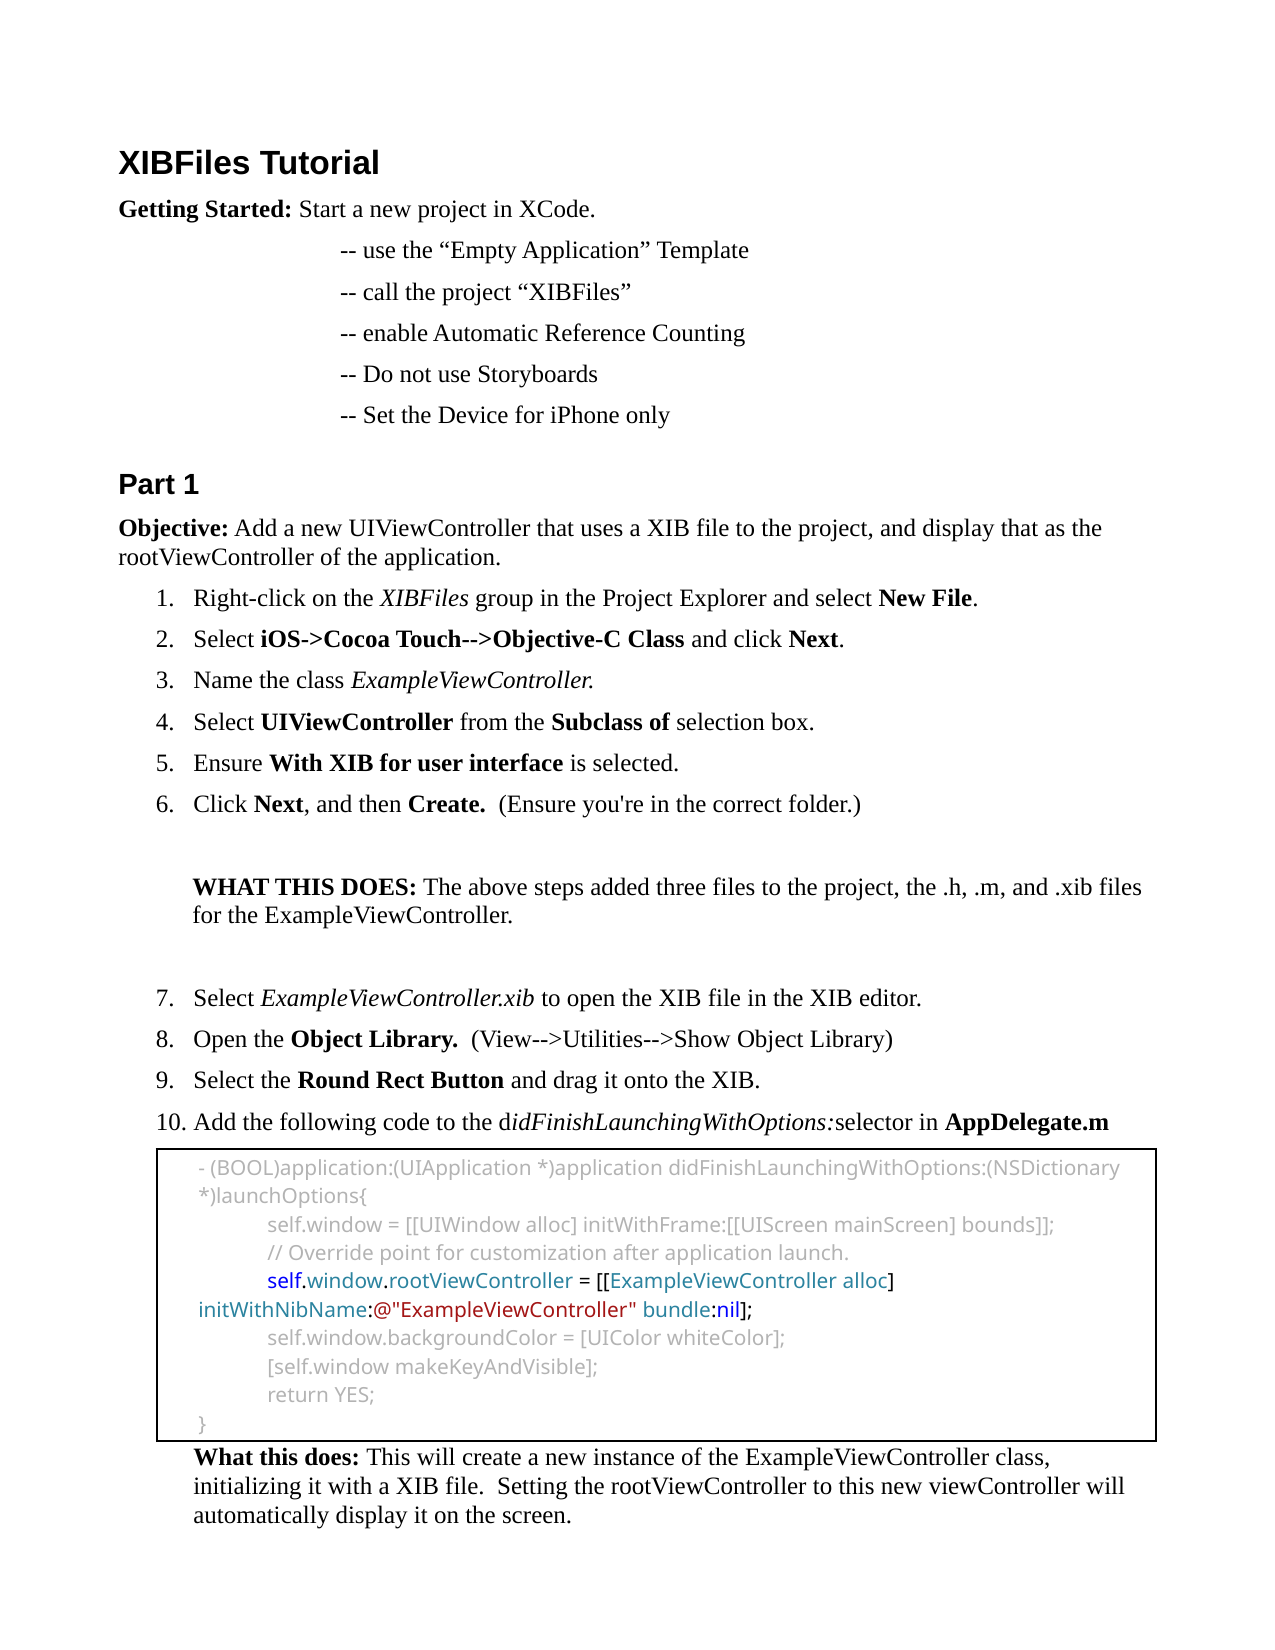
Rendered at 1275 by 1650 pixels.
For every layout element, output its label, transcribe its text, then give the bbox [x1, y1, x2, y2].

list Open the Object Library. (View-->Utilities-->Show Object Library) [156, 1024, 1157, 1053]
text -- enable Automatic Reference Counting [118, 318, 1157, 347]
list Right-click on the XIBFiles group in the Project Explorer and select New File. [156, 583, 1157, 612]
list Click Next, and then Create. (Ensure you're in the correct folder.) [156, 789, 1157, 818]
list Name the class ExampleViewController. [156, 665, 1157, 694]
list What this does: This will create a new instance of the ExampleViewController class, initializing it with a XIB file. Setting the rootViewController to this new viewController will automatically display it on the screen. [156, 1442, 1157, 1528]
list Select iOS->Cocoa Touch-->Objective-C Class and click Next. [156, 624, 1157, 653]
list - (BOOL)application:(UIApplication *)application didFinishLaunchingWithOptions:(NSDictionary *)launchOptions{ self.window = [[UIWindow alloc] initWithFrame:[[UIScreen mainScreen] bounds]]; // Override point for customization after application launch. self.window.rootViewController = [[ExampleViewController alloc] initWithNibName:@"ExampleViewController" bundle:nil]; self.window.backgroundColor = [UIColor whiteColor]; [self.window makeKeyAndVisible]; return YES; } [158, 1150, 1155, 1440]
subtitle XIBFiles Tutorial [118, 143, 1157, 182]
list Select ExampleViewController.xib to open the XIB file in the XIB editor. [156, 983, 1157, 1012]
list Add the following code to the didFinishLaunchingWithOptions:selector in AppDelegate.m [156, 1107, 1157, 1135]
text -- Set the Device for iPhone only [118, 401, 1157, 429]
text WHAT THIS DOES: The above steps added three files to the project, the .h, .m, and .xib files for the ExampleViewController. [118, 872, 1157, 929]
text -- use the “Empty Application” Template [118, 236, 1157, 264]
list Ensure With XIB for user interface is selected. [156, 748, 1157, 777]
text -- Do not use Storyboards [118, 359, 1157, 388]
subtitle Part 1 [118, 467, 1157, 500]
list Select the Round Rect Button and drag it onto the XIB. [156, 1065, 1157, 1094]
text -- call the project “XIBFiles” [118, 277, 1157, 306]
list Select UIViewController from the Subclass of selection box. [156, 707, 1157, 735]
text Getting Started: Start a new project in XCode. [118, 194, 1157, 223]
text Objective: Add a new UIViewController that uses a XIB file to the project, and display that as the rootViewController of the application. [118, 513, 1157, 570]
